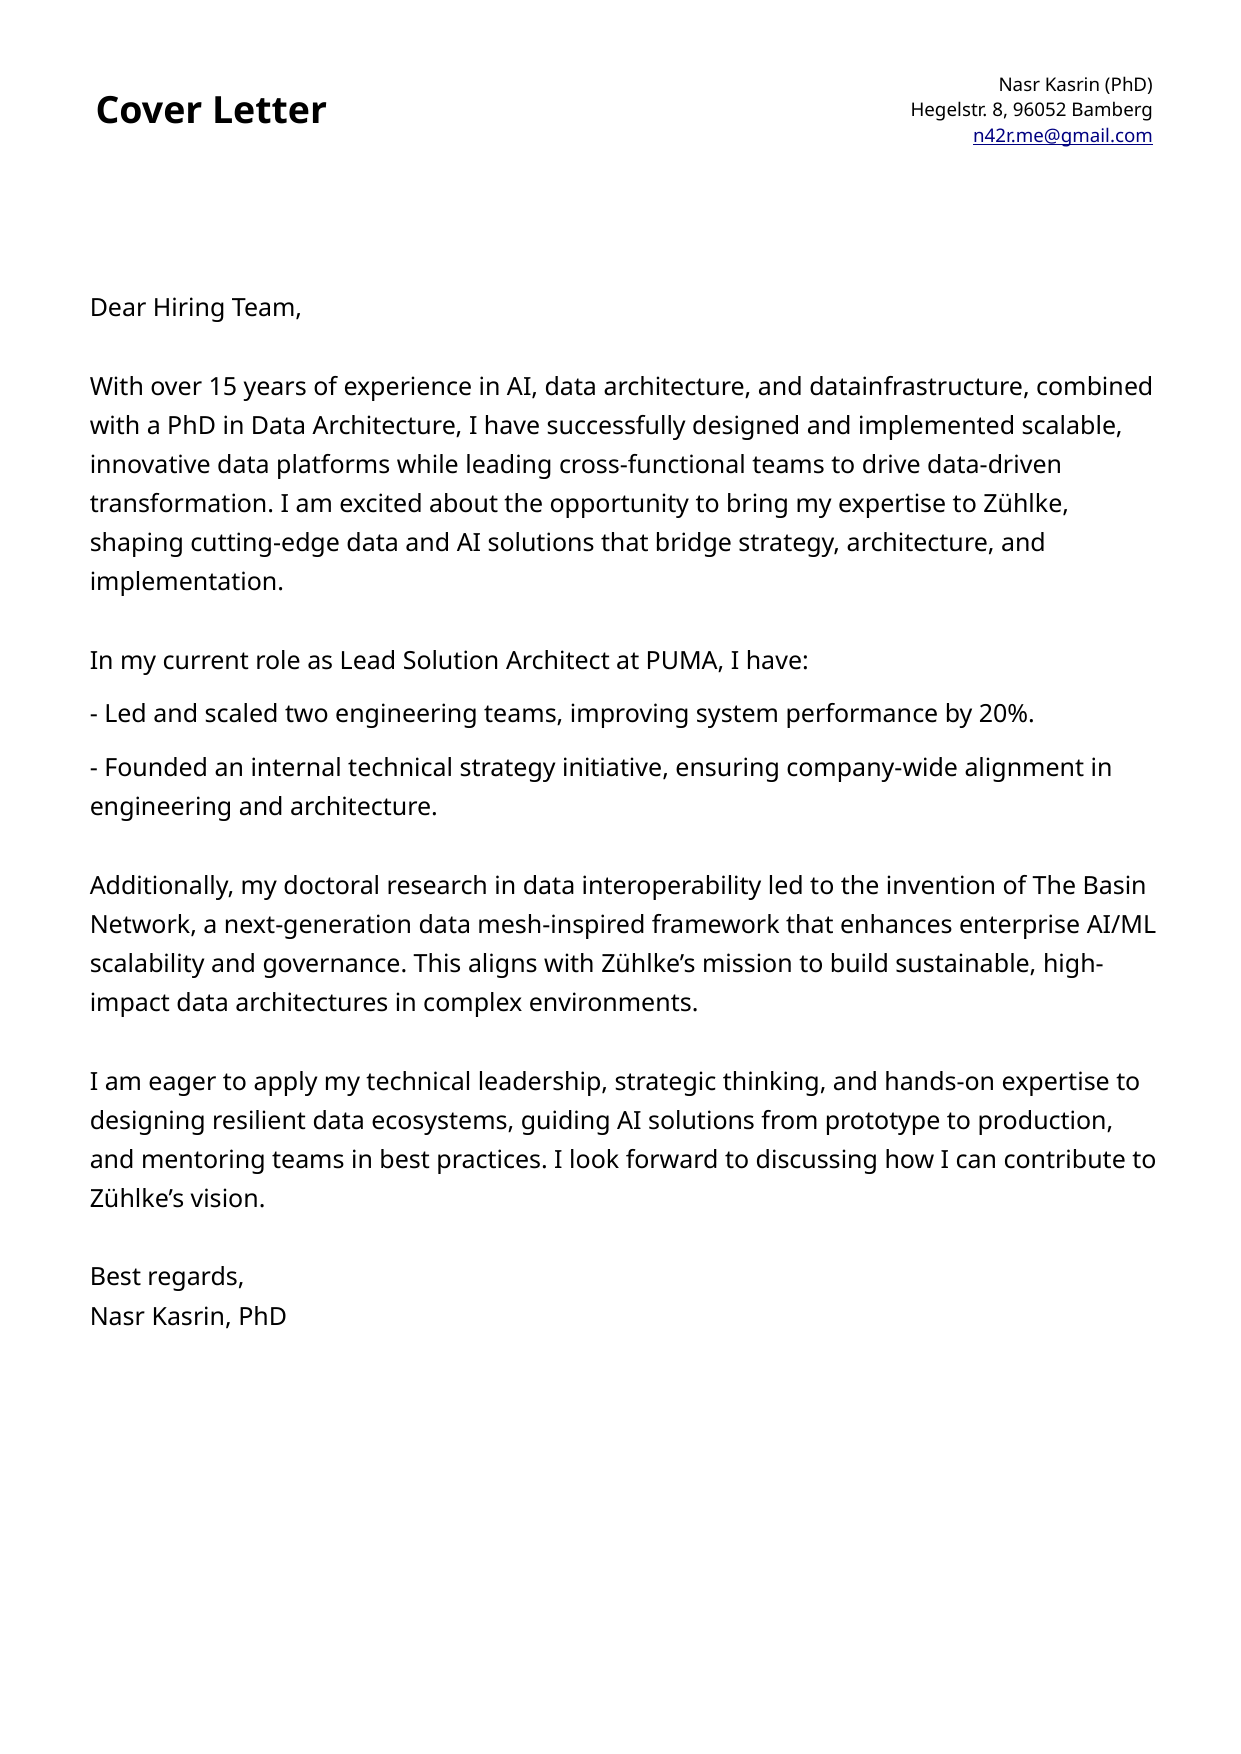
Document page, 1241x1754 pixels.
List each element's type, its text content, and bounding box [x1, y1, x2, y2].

text - Founded an internal technical strategy initiative, ensuring company-wide alignment in engineering and architecture. Additionally, my doctoral research in data interoperability led to the invention of The Basin Network, a next-generation data mesh-inspired framework that enhances enterprise AI/ML scalability and governance. This aligns with Zühlke’s mission to build sustainable, high-impact data architectures in complex environments. I am eager to apply my technical leadership, strategic thinking, and hands-on expertise to designing resilient data ecosystems, guiding AI solutions from prototype to production, and mentoring teams in best practices. I look forward to discussing how I can contribute to Zühlke’s vision. Best regards, Nasr Kasrin, PhD [89, 750, 1158, 1411]
text Dear Hiring Team, With over 15 years of experience in AI, data architecture, and datainfrastructure, combined with a PhD in Data Architecture, I have successfully designed and implemented scalable, innovative data platforms while leading cross-functional teams to drive data-driven transformation. I am excited about the opportunity to bring my expertise to Zühlke, shaping cutting-edge data and AI solutions that bridge strategy, architecture, and implementation. In my current role as Lead Solution Architect at PUMA, I have: [89, 211, 1158, 676]
text - Led and scaled two engineering teams, improving system performance by 20%. [89, 696, 1158, 730]
